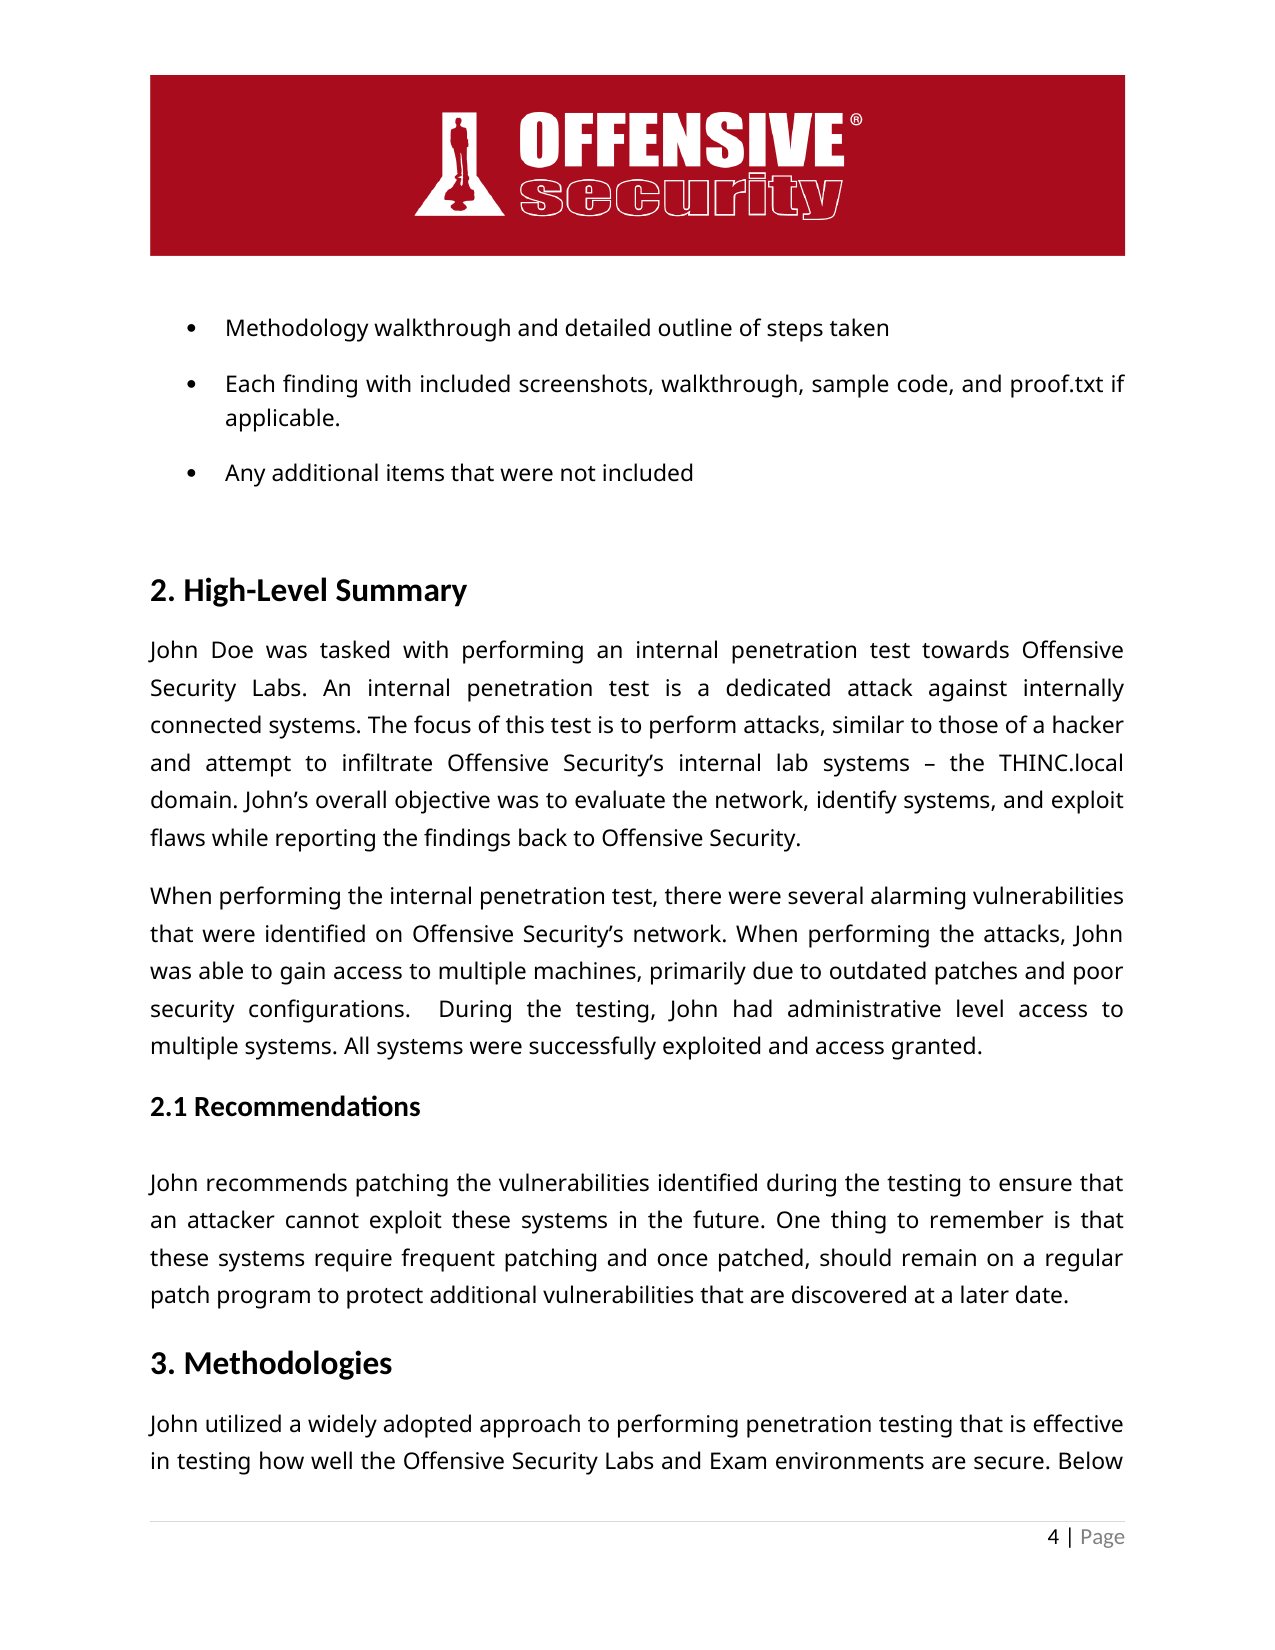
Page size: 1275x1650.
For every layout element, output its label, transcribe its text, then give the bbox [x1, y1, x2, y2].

text When performing the internal penetration test, there were several alarming vulnerabilities that were identified on Offensive Security’s network. When performing the attacks, John was able to gain access to multiple machines, primarily due to outdated patches and poor security configurations. During the testing, John had administrative level access to multiple systems. All systems were successfully exploited and access granted. [150, 880, 1125, 1061]
list Methodology walkthrough and detailed outline of steps taken [187, 312, 1125, 343]
text John Doe was tasked with performing an internal penetration test towards Offensive Security Labs. An internal penetration test is a dedicated attack against internally connected systems. The focus of this test is to perform attacks, similar to those of a hacker and attempt to infiltrate Offensive Security’s internal lab systems – the THINC.local domain. John’s overall objective was to evaluate the network, identify systems, and exploit flaws while reporting the findings back to Offensive Security. [150, 634, 1125, 853]
text John recommends patching the vulnerabilities identified during the testing to ensure that an attacker cannot exploit these systems in the future. One thing to remember is that these systems require frequent patching and once patched, should remain on a regular patch program to protect additional vulnerabilities that are discovered at a later date. [150, 1167, 1125, 1311]
subtitle 2.1 Recommendations [150, 1088, 1125, 1124]
subtitle 2. High-Level Summary [150, 568, 1125, 609]
list Each finding with included screenshots, walkthrough, sample code, and proof.txt if applicable. [187, 367, 1125, 433]
picture [150, 75, 1125, 256]
text John utilized a widely adopted approach to performing penetration testing that is effective in testing how well the Offensive Security Labs and Exam environments are secure. Below [150, 1408, 1125, 1476]
subtitle 3. Methodologies [150, 1342, 1125, 1383]
list Any additional items that were not included [187, 457, 1125, 488]
